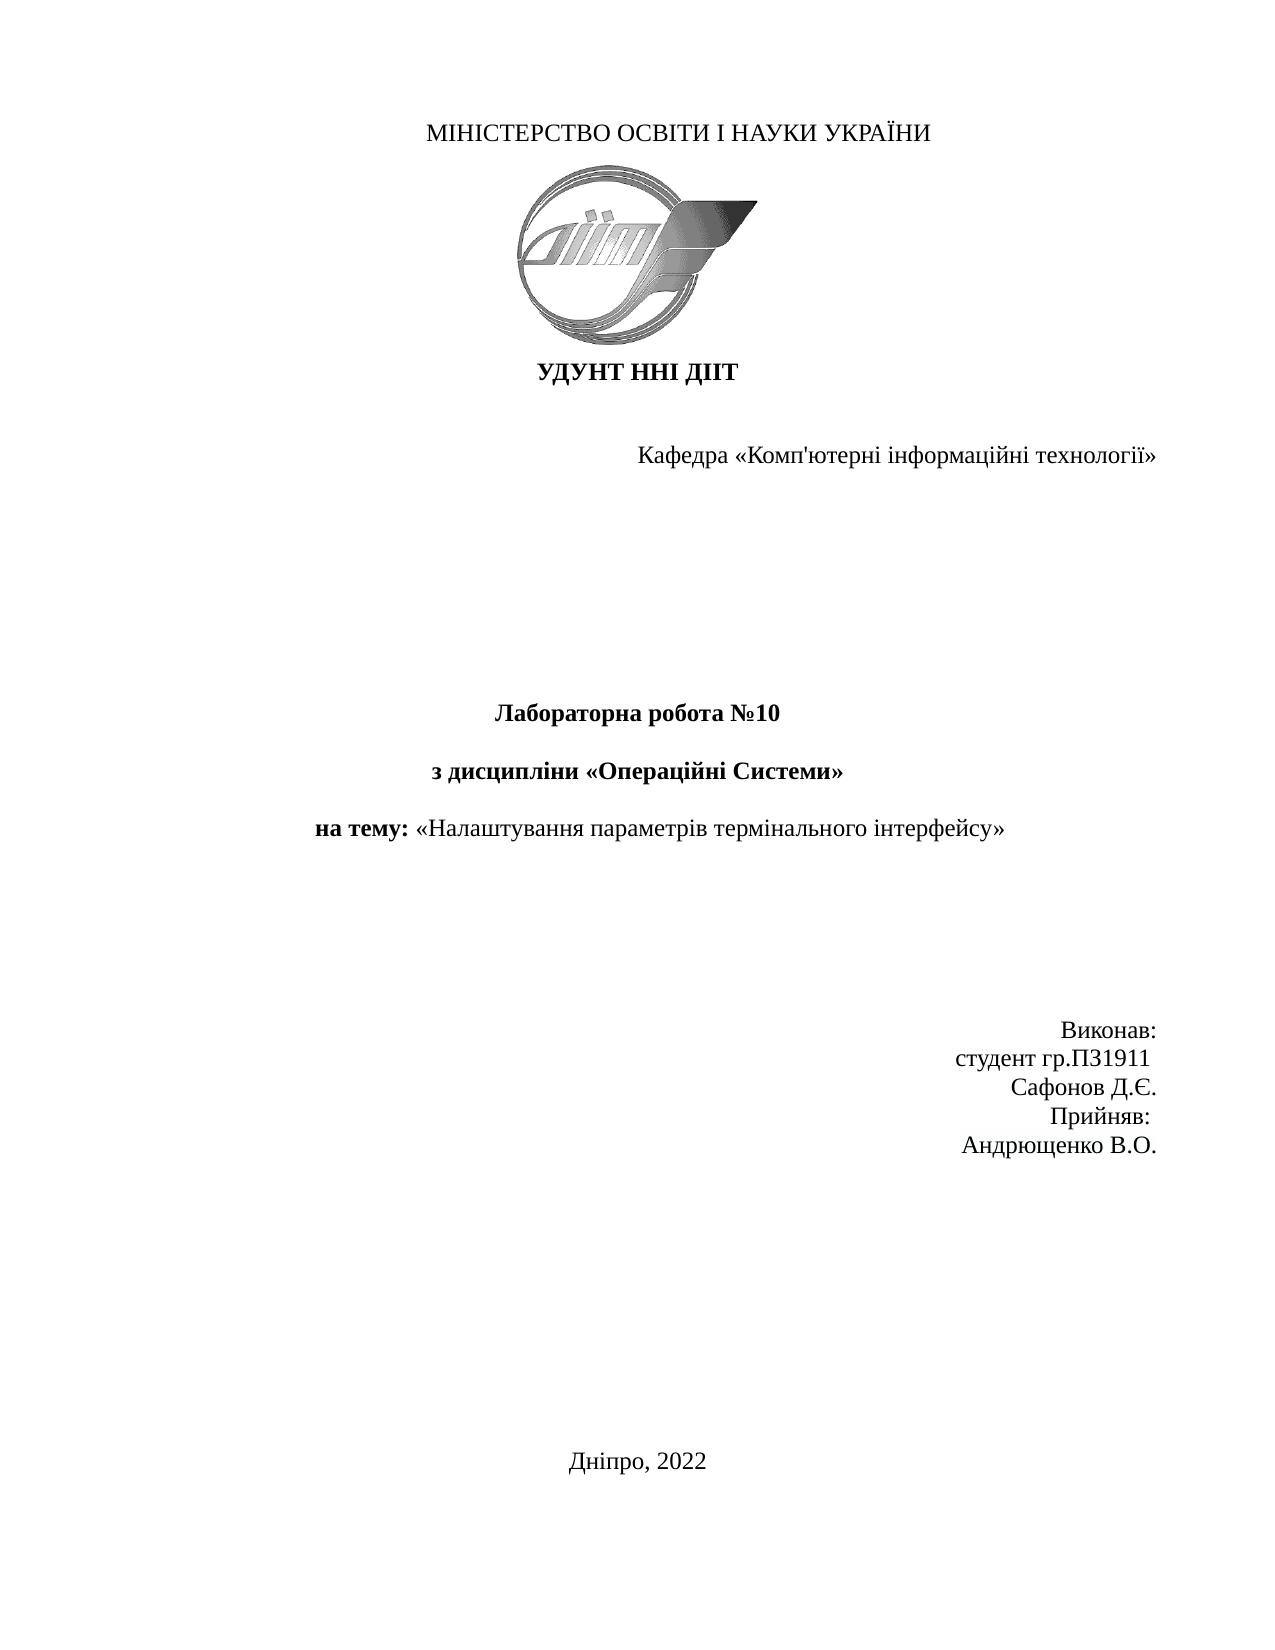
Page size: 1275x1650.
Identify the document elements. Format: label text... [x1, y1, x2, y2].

text МІНІСТЕРСТВО ОСВІТИ І НАУКИ УКРАЇНИ [155, 118, 1157, 147]
text на тему: «Налаштування параметрів термінального інтерфейсу» [118, 813, 1157, 842]
text Кафедра «Комп'ютерні інформаційні технології» [118, 440, 1157, 468]
text УДУНТ ННІ ДІІТ [118, 357, 1157, 386]
text Сафонов Д.Є. [709, 1072, 1157, 1101]
text з дисципліни «Операційні Системи» [118, 727, 1157, 785]
text Прийняв: [709, 1101, 1157, 1130]
text Андрющенко В.О. [709, 1130, 1157, 1158]
text Дніпро, 2022 [118, 1446, 1157, 1475]
text Лабораторна робота №10 [118, 698, 1157, 727]
text Виконав: [118, 1015, 1157, 1043]
text студент гр.ПЗ1911 [709, 1043, 1157, 1072]
